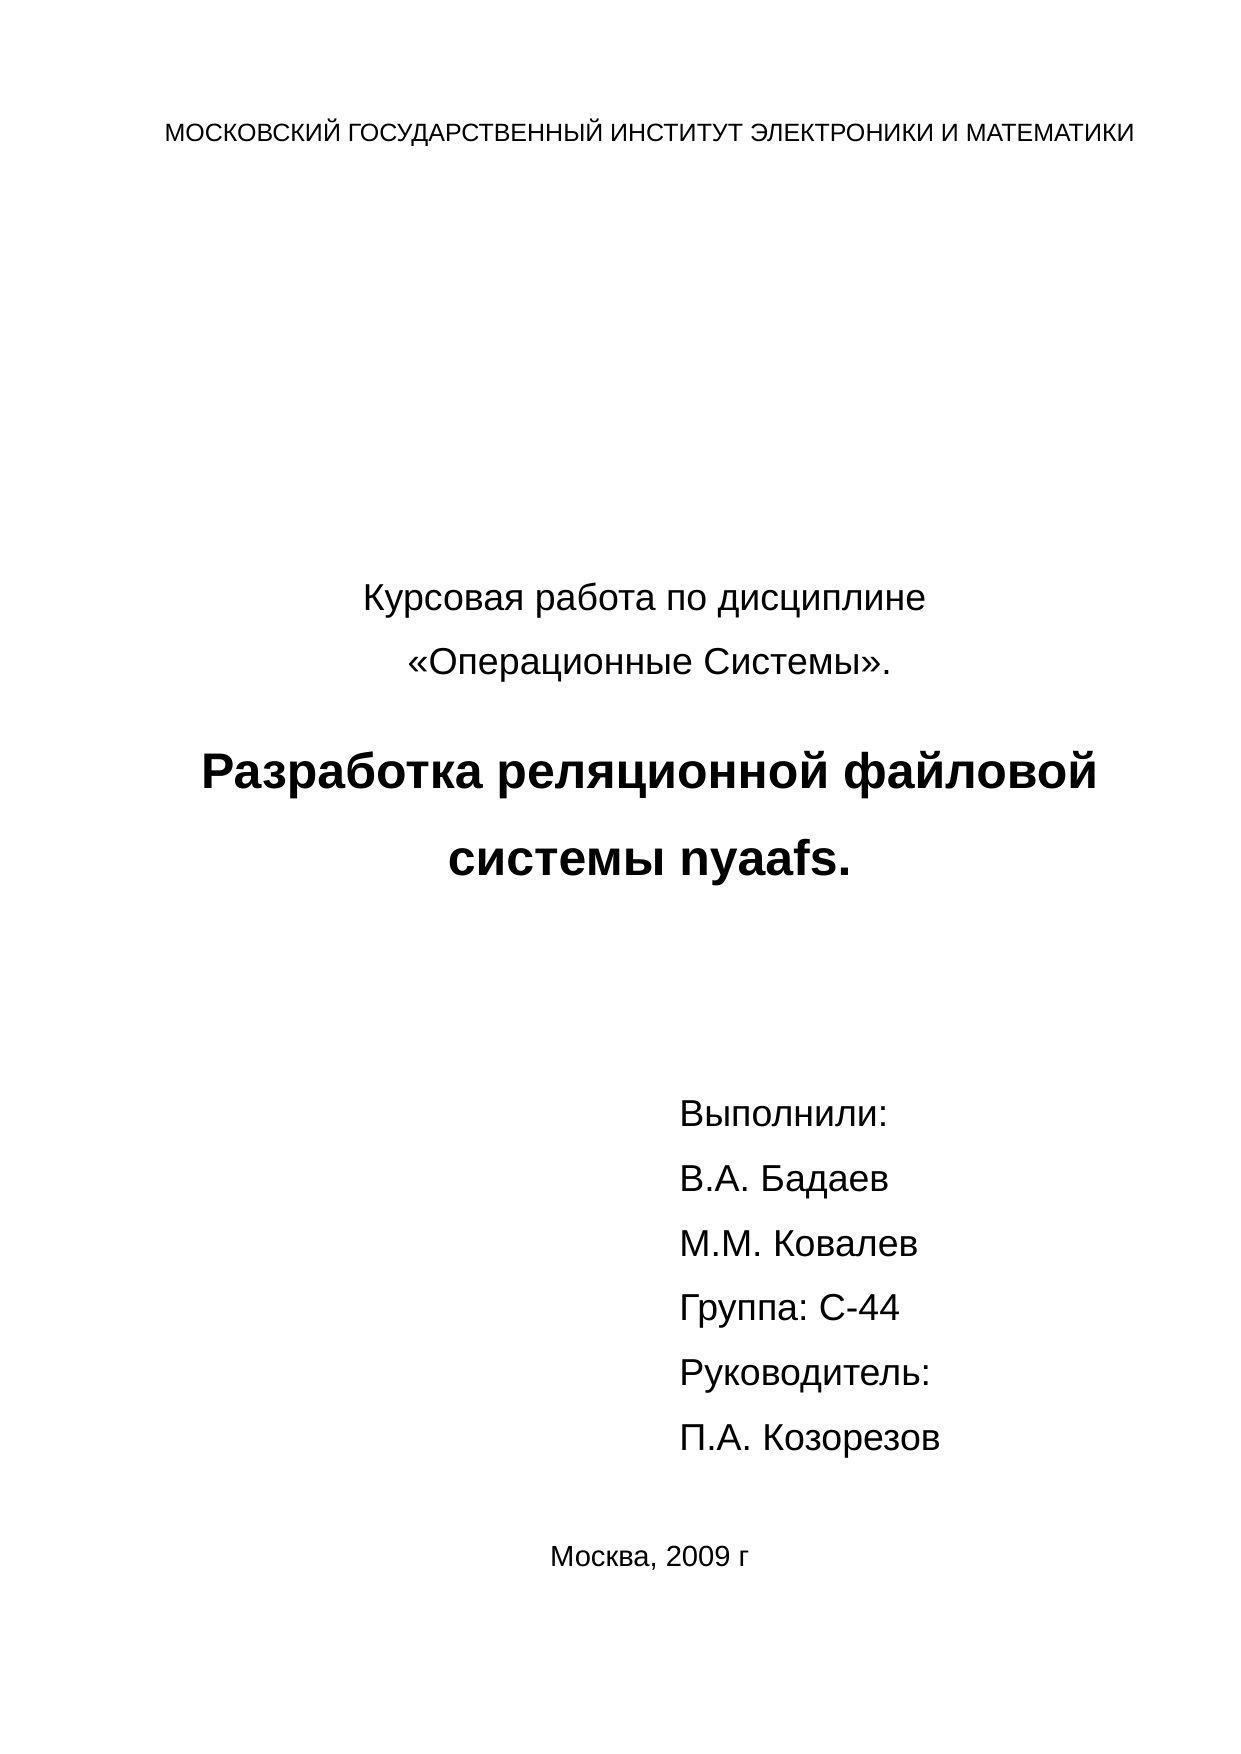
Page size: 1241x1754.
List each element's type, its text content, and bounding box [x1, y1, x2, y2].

text Курсовая работа по дисциплине [148, 575, 1152, 618]
text «Операционные Системы». [148, 639, 1152, 682]
text Группа: С-44 [679, 1286, 1152, 1329]
text МОСКОВСКИЙ ГОСУДАРСТВЕННЫЙ ИНСТИТУТ ЭЛЕКТРОНИКИ И МАТЕМАТИКИ [148, 118, 1152, 147]
text В.А. Бадаев [679, 1156, 1152, 1199]
text Выполнили: [679, 1092, 1152, 1135]
text Разработка реляционной файловой системы nyaafs. [148, 742, 1152, 886]
text Москва, 2009 г [148, 1539, 1152, 1572]
text М.М. Ковалев [679, 1221, 1152, 1264]
text Руководитель: [679, 1350, 1152, 1393]
text П.А. Козорезов [679, 1415, 1152, 1458]
